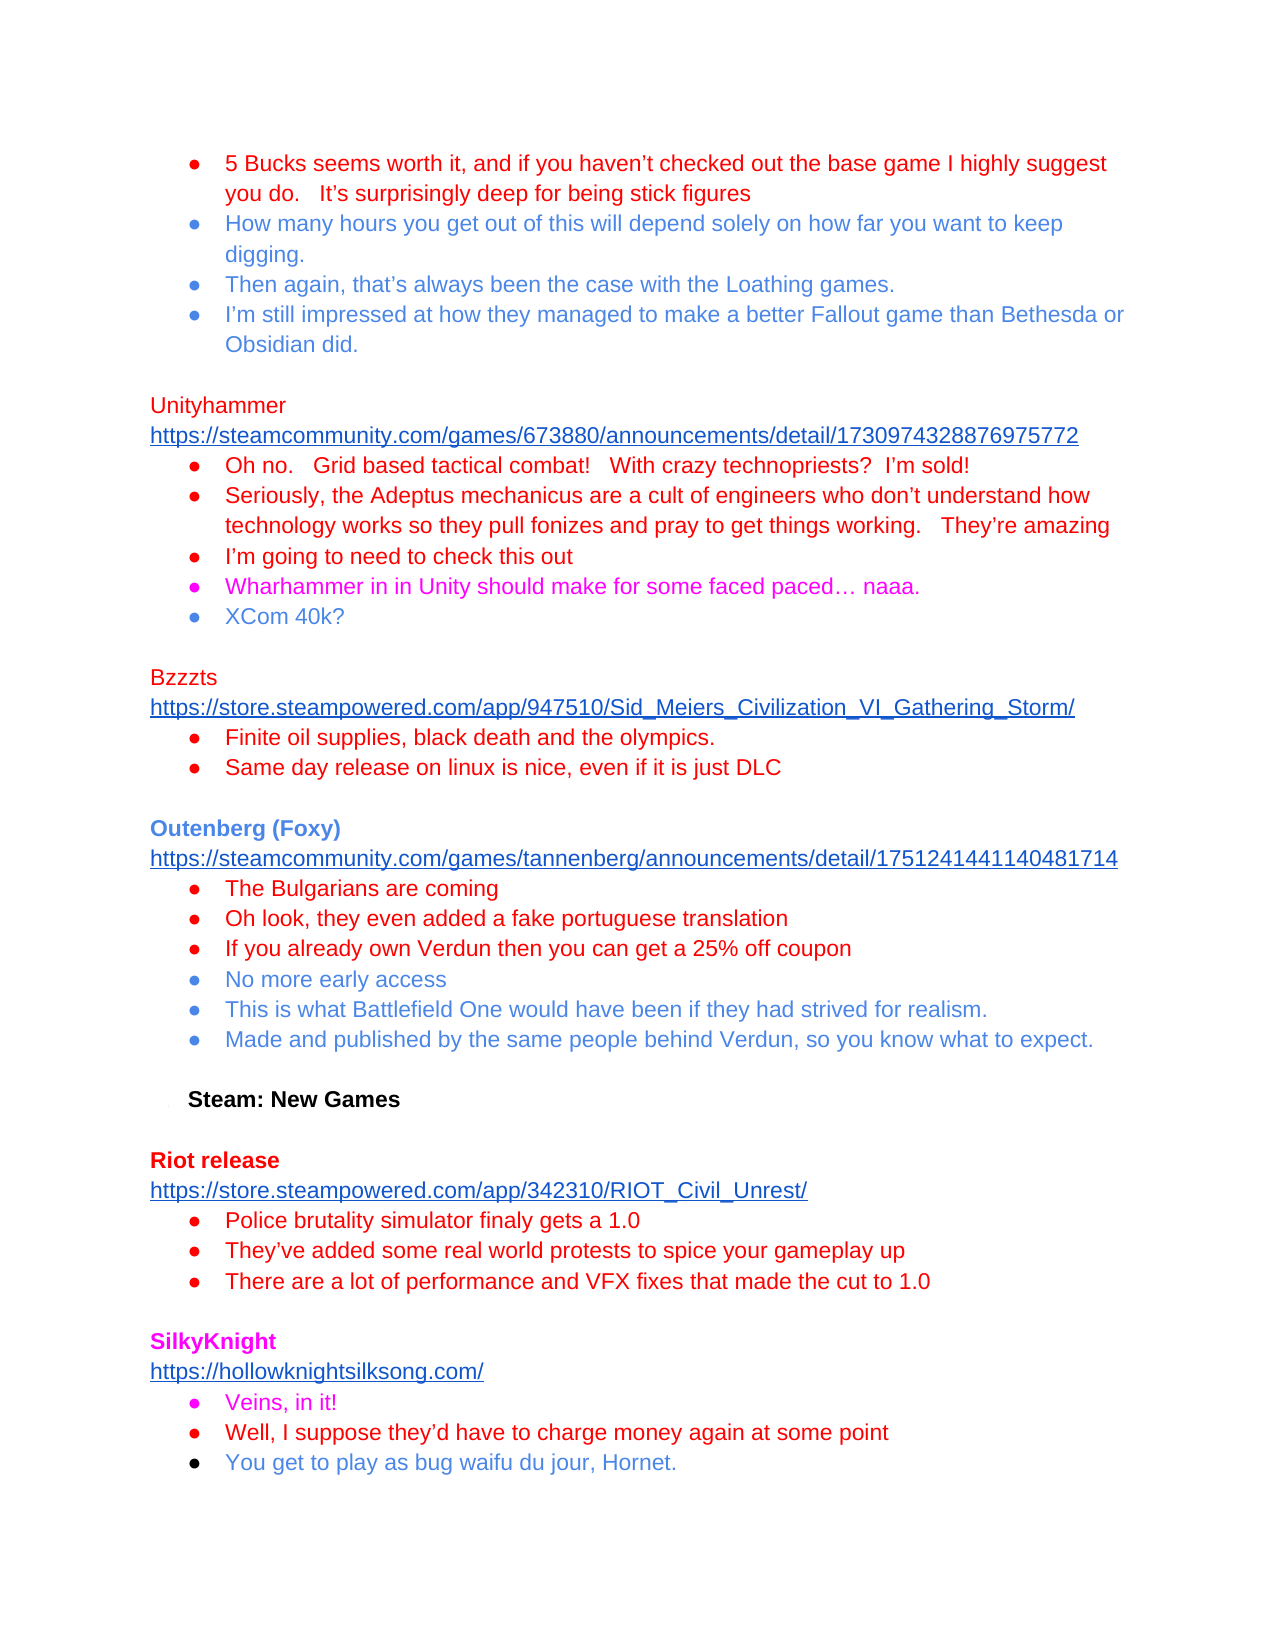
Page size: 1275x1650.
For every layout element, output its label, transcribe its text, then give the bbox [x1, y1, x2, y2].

list Made and published by the same people behind Verdun, so you know what to expect. [187, 1026, 1125, 1052]
list Oh no. Grid based tactical combat! With crazy technopriests? I’m sold! [187, 452, 1125, 478]
text https://steamcommunity.com/games/tannenberg/announcements/detail/1751241441140481714 [150, 845, 1125, 871]
list No more early access [187, 966, 1125, 992]
text Outenberg (Foxy) [150, 814, 1125, 841]
list This is what Battlefield One would have been if they had strived for realism. [187, 996, 1125, 1022]
list How many hours you get out of this will depend solely on how far you want to keep digging. [187, 210, 1125, 267]
list Then again, that’s always been the case with the Loathing games. [187, 271, 1125, 297]
list Finite oil supplies, black death and the olympics. [187, 724, 1125, 750]
text https://steamcommunity.com/games/673880/announcements/detail/1730974328876975772 [150, 422, 1125, 448]
list Oh look, they even added a fake portuguese translation [187, 905, 1125, 932]
list Seriously, the Adeptus mechanicus are a cult of engineers who don’t understand how technology works so they pull fonizes and pray to get things working. They’re amazing [187, 482, 1125, 539]
text Unityhammer [150, 392, 1125, 418]
text Steam: New Games [150, 1086, 1125, 1113]
list You get to play as bug waifu du jour, Hornet. [187, 1449, 1125, 1475]
text https://hollowknightsilksong.com/ [150, 1358, 1125, 1385]
list Police brutality simulator finaly gets a 1.0 [187, 1207, 1125, 1234]
list If you already own Verdun then you can get a 25% off coupon [187, 935, 1125, 962]
text Riot release [150, 1147, 1125, 1173]
list Wharhammer in in Unity should make for some faced paced… naaa. [187, 573, 1125, 599]
list They’ve added some real world protests to spice your gameplay up [187, 1237, 1125, 1264]
list I’m going to need to check this out [187, 543, 1125, 569]
list XCom 40k? [187, 603, 1125, 629]
text https://store.steampowered.com/app/342310/RIOT_Civil_Unrest/ [150, 1177, 1125, 1203]
list The Bulgarians are coming [187, 875, 1125, 901]
text Bzzzts [150, 663, 1125, 690]
list Well, I suppose they’d have to charge money again at some point [187, 1419, 1125, 1445]
text https://store.steampowered.com/app/947510/Sid_Meiers_Civilization_VI_Gathering_Storm/ [150, 694, 1125, 720]
list Veins, in it! [187, 1388, 1125, 1415]
list There are a lot of performance and VFX fixes that made the cut to 1.0 [187, 1268, 1125, 1294]
list Same day release on linux is nice, even if it is just DLC [187, 754, 1125, 781]
list I’m still impressed at how they managed to make a better Fallout game than Bethesda or Obsidian did. [187, 301, 1125, 358]
text SilkyKnight [150, 1328, 1125, 1354]
list 5 Bucks seems worth it, and if you haven’t checked out the base game I highly suggest you do. It’s surprisingly deep for being stick figures [187, 150, 1125, 207]
